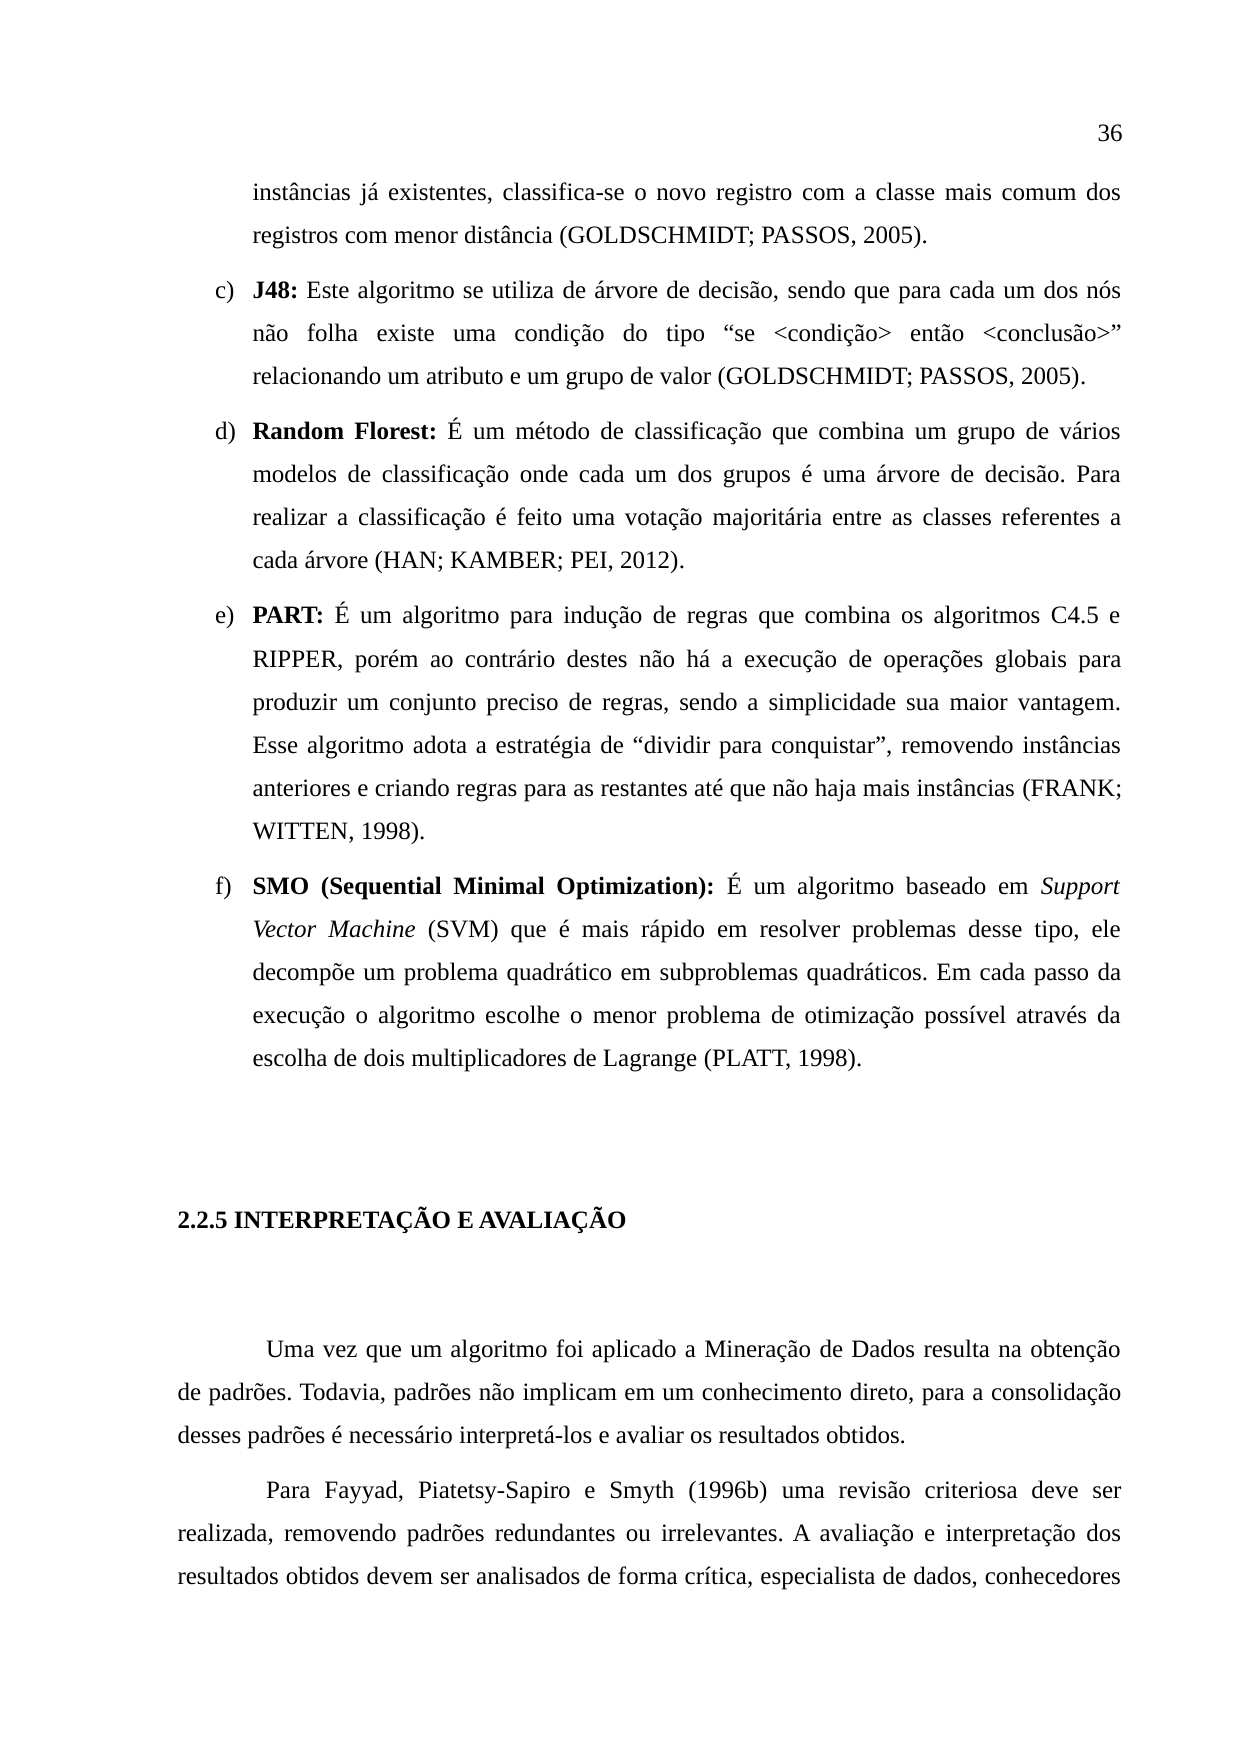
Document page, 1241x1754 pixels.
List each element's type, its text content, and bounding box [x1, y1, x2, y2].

text Para Fayyad, Piatetsy-Sapiro e Smyth (1996b) uma revisão criteriosa deve ser realizada, removendo padrões redundantes ou irrelevantes. A avaliação e interpretação dos resultados obtidos devem ser analisados de forma crítica, especialista de dados, conhecedores [177, 1475, 1122, 1590]
list SMO (Sequential Minimal Optimization): É um algoritmo baseado em Support Vector Machine (SVM) que é mais rápido em resolver problemas desse tipo, ele decompõe um problema quadrático em subproblemas quadráticos. Em cada passo da execução o algoritmo escolhe o menor problema de otimização possível através da escolha de dois multiplicadores de Lagrange (PLATT, 1998). [215, 871, 1122, 1072]
text Uma vez que um algoritmo foi aplicado a Mineração de Dados resulta na obtenção de padrões. Todavia, padrões não implicam em um conhecimento direto, para a consolidação desses padrões é necessário interpretá-los e avaliar os resultados obtidos. [177, 1334, 1122, 1449]
list PART: É um algoritmo para indução de regras que combina os algoritmos C4.5 e RIPPER, porém ao contrário destes não há a execução de operações globais para produzir um conjunto preciso de regras, sendo a simplicidade sua maior vantagem. Esse algoritmo adota a estratégia de “dividir para conquistar”, removendo instâncias anteriores e criando regras para as restantes até que não haja mais instâncias (FRANK; WITTEN, 1998). [215, 601, 1122, 845]
list instâncias já existentes, classifica-se o novo registro com a classe mais comum dos registros com menor distância (GOLDSCHMIDT; PASSOS, 2005). [215, 177, 1122, 249]
list Random Florest: É um método de classificação que combina um grupo de vários modelos de classificação onde cada um dos grupos é uma árvore de decisão. Para realizar a classificação é feito uma votação majoritária entre as classes referentes a cada árvore (HAN; KAMBER; PEI, 2012). [215, 416, 1122, 574]
list J48: Este algoritmo se utiliza de árvore de decisão, sendo que para cada um dos nós não folha existe uma condição do tipo “se <condição> então <conclusão>” relacionando um atributo e um grupo de valor (GOLDSCHMIDT; PASSOS, 2005). [215, 275, 1122, 390]
text 2.2.5 Interpretação e Avaliação [177, 1205, 1122, 1233]
